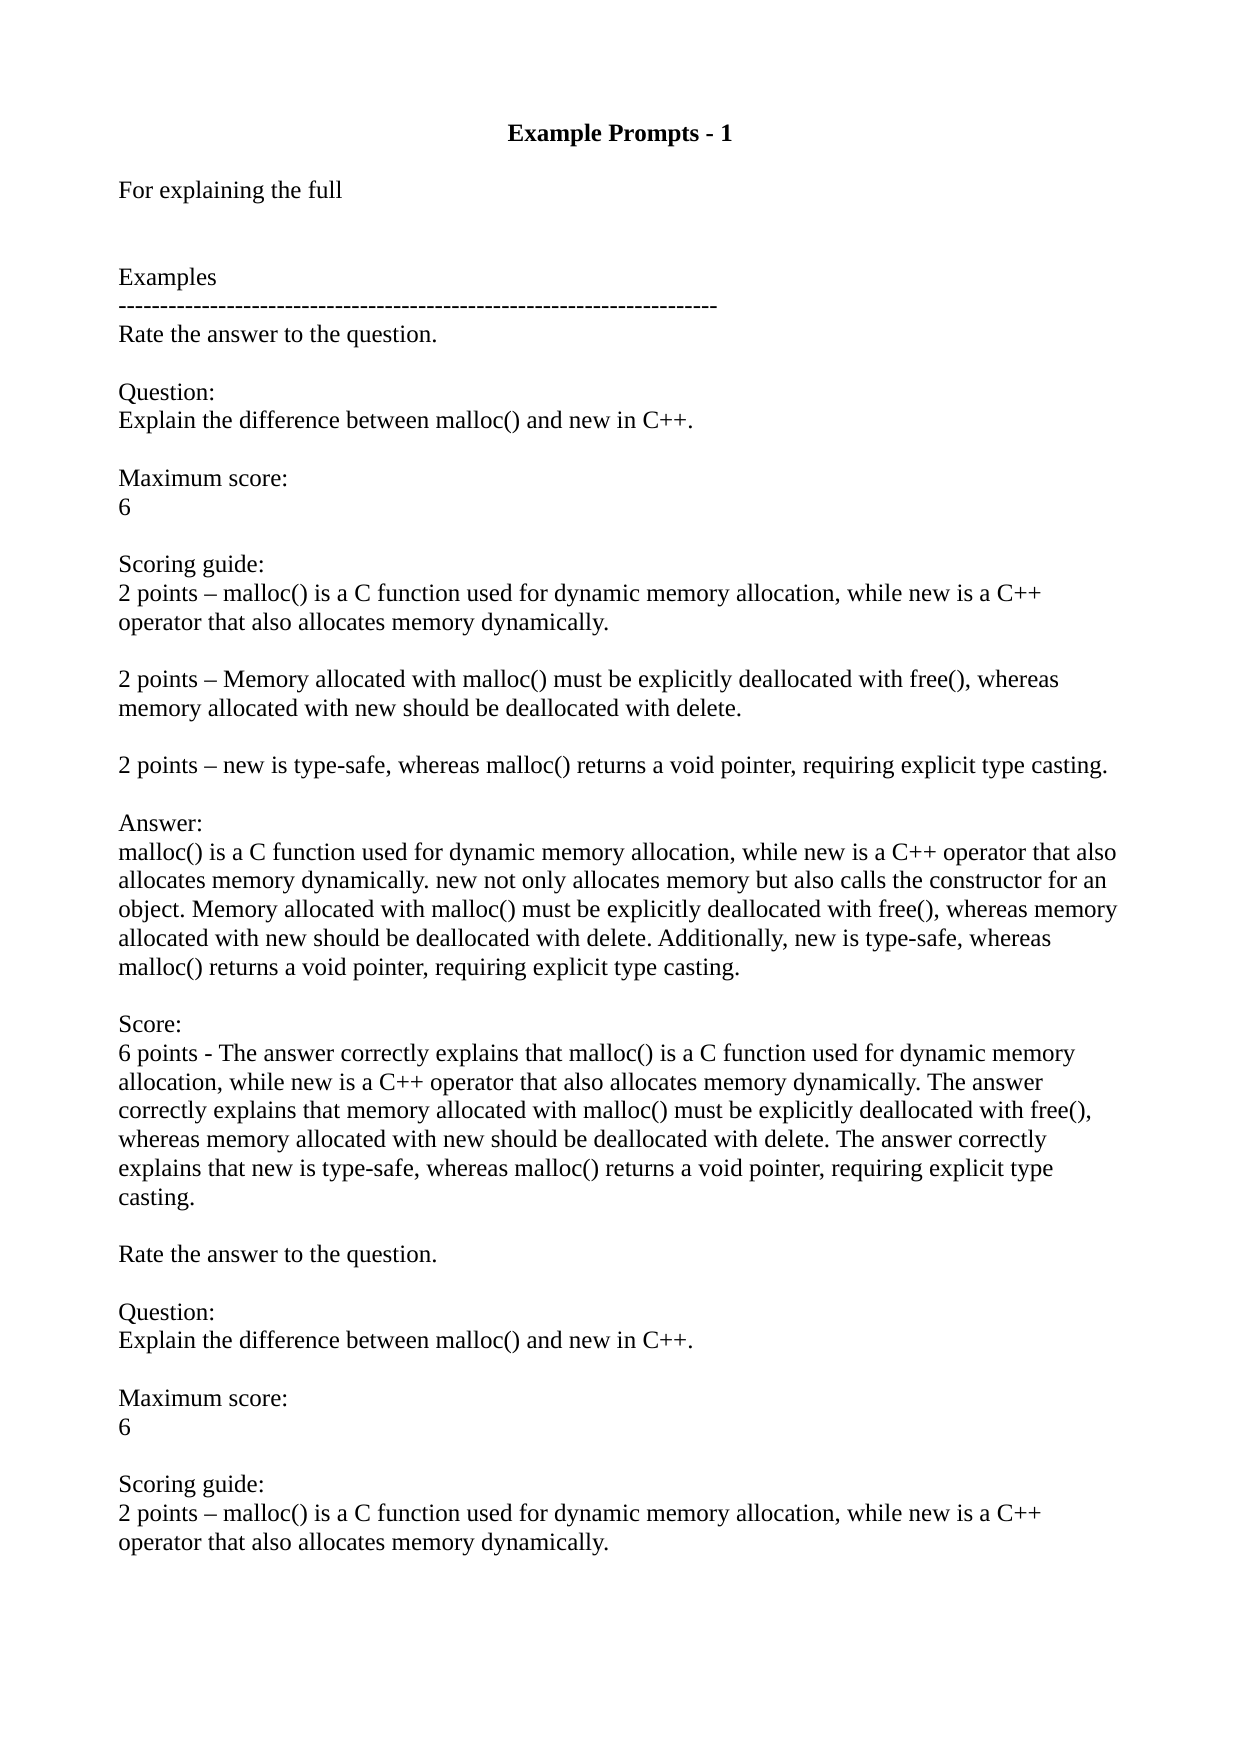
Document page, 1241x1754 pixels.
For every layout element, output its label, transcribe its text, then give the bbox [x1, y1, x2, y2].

text 6 points - The answer correctly explains that malloc() is a C function used for dynamic memory allocation, while new is a C++ operator that also allocates memory dynamically. The answer correctly explains that memory allocated with malloc() must be explicitly deallocated with free(), whereas memory allocated with new should be deallocated with delete. The answer correctly explains that new is type-safe, whereas malloc() returns a void pointer, requiring explicit type casting. [118, 1038, 1122, 1211]
text malloc() is a C function used for dynamic memory allocation, while new is a C++ operator that also allocates memory dynamically. new not only allocates memory but also calls the constructor for an object. Memory allocated with malloc() must be explicitly deallocated with free(), whereas memory allocated with new should be deallocated with delete. Additionally, new is type-safe, whereas malloc() returns a void pointer, requiring explicit type casting. [118, 837, 1122, 981]
text 2 points – new is type-safe, whereas malloc() returns a void pointer, requiring explicit type casting. [118, 751, 1122, 779]
text Maximum score: [118, 1383, 1122, 1412]
text Answer: [118, 808, 1122, 837]
text Question: [118, 377, 1122, 406]
text 2 points – Memory allocated with malloc() must be explicitly deallocated with free(), whereas memory allocated with new should be deallocated with delete. [118, 664, 1122, 722]
text Maximum score: [118, 463, 1122, 492]
text Rate the answer to the question. [118, 1239, 1122, 1268]
text 6 [118, 492, 1122, 521]
text Scoring guide: [118, 1469, 1122, 1498]
text 2 points – malloc() is a C function used for dynamic memory allocation, while new is a C++ operator that also allocates memory dynamically. [118, 578, 1122, 636]
text ------------------------------------------------------------------------ [118, 291, 1122, 319]
text Scoring guide: [118, 549, 1122, 578]
text Explain the difference between malloc() and new in C++. [118, 1326, 1122, 1354]
text Examples [118, 262, 1122, 291]
text Score: [118, 1009, 1122, 1038]
text Rate the answer to the question. [118, 319, 1122, 348]
text Question: [118, 1297, 1122, 1326]
text 2 points – malloc() is a C function used for dynamic memory allocation, while new is a C++ operator that also allocates memory dynamically. [118, 1498, 1122, 1556]
text Explain the difference between malloc() and new in C++. [118, 406, 1122, 434]
text Example Prompts - 1 [118, 118, 1122, 147]
text For explaining the full [118, 176, 1122, 204]
text 6 [118, 1412, 1122, 1441]
